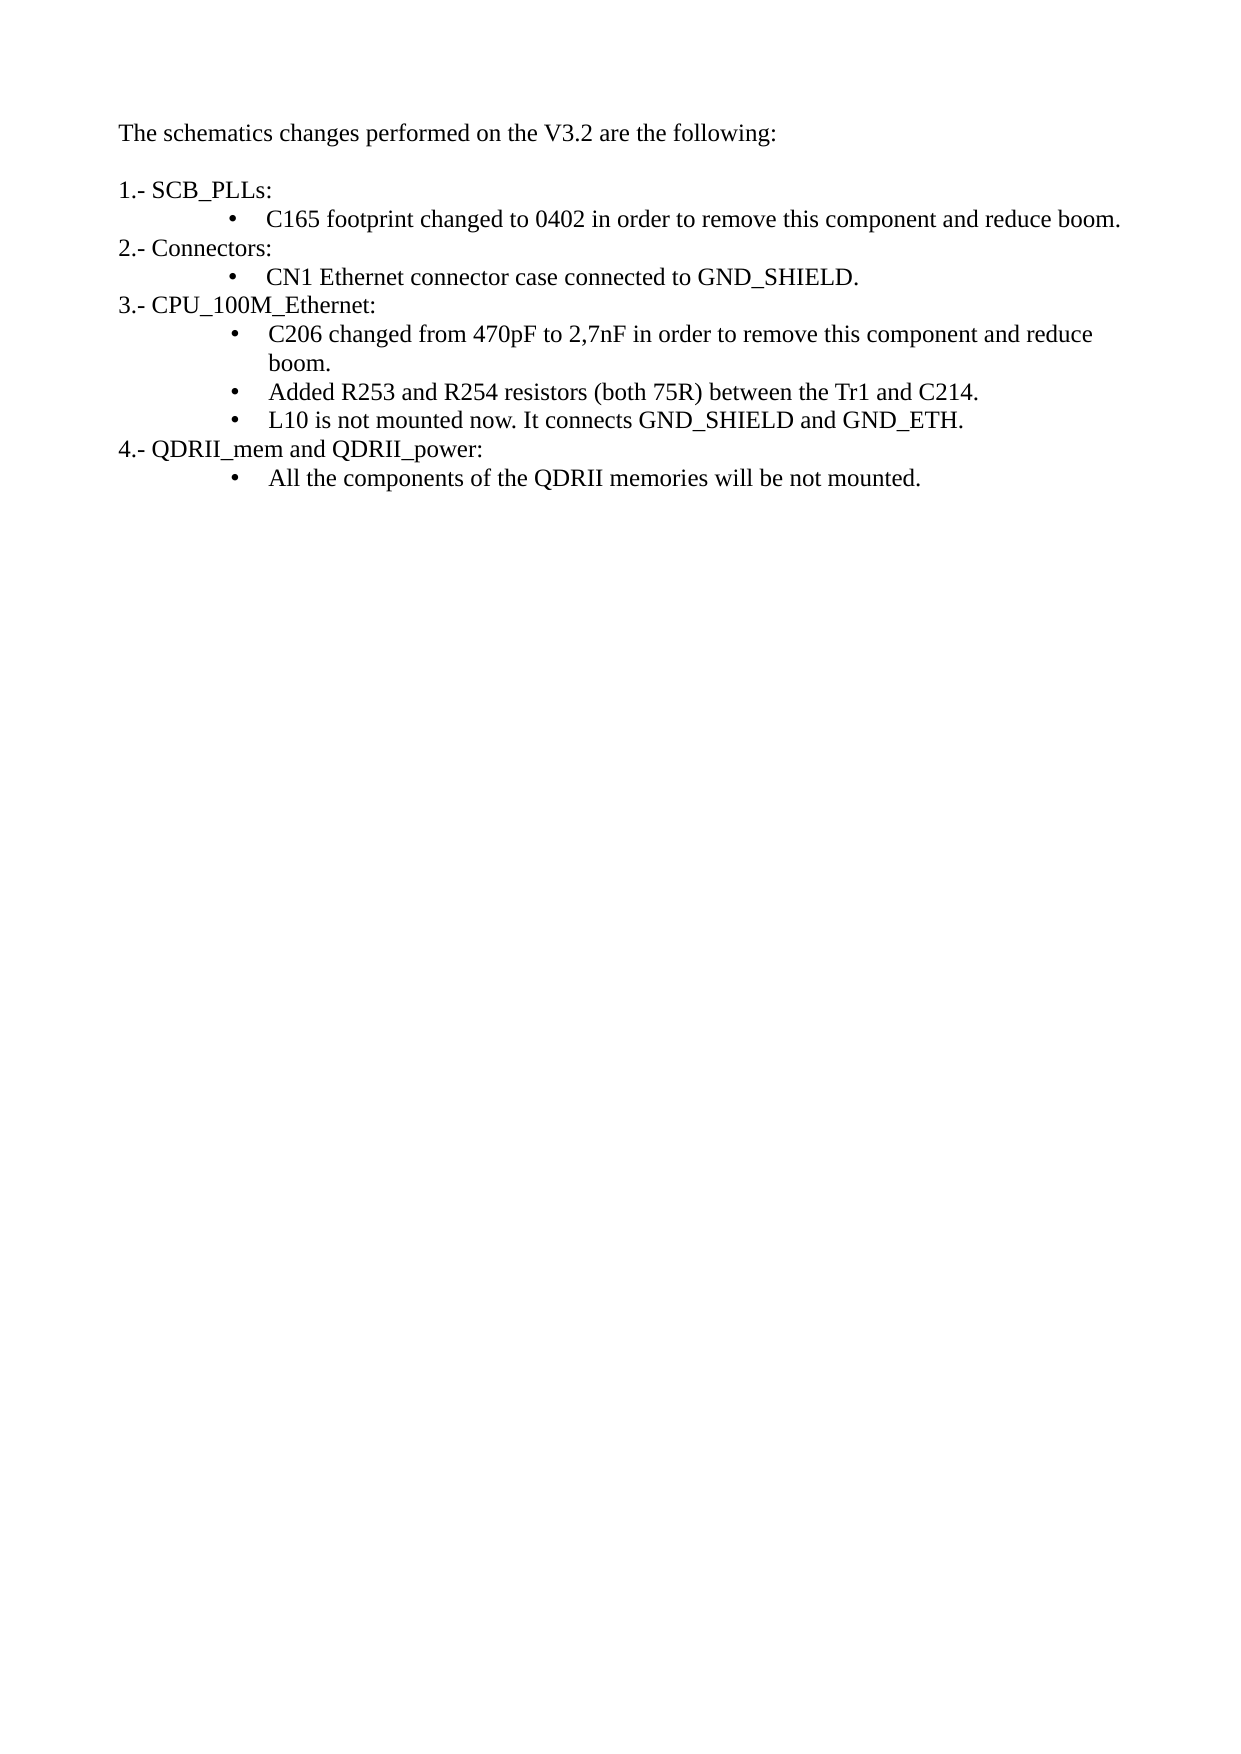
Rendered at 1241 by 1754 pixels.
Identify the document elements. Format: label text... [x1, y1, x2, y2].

list L10 is not mounted now. It connects GND_SHIELD and GND_ETH. [231, 406, 1122, 434]
text 3.- CPU_100M_Ethernet: [118, 291, 1122, 319]
list C165 footprint changed to 0402 in order to remove this component and reduce boom. [228, 204, 1122, 233]
list C206 changed from 470pF to 2,7nF in order to remove this component and reduce boom. [231, 319, 1122, 377]
text The schematics changes performed on the V3.2 are the following: [118, 118, 1122, 147]
list CN1 Ethernet connector case connected to GND_SHIELD. [228, 262, 1122, 291]
list All the components of the QDRII memories will be not mounted. [231, 463, 1122, 492]
text 1.- SCB_PLLs: [44, 176, 1122, 204]
text 4.- QDRII_mem and QDRII_power: [118, 434, 1122, 463]
list 2.- Connectors: [118, 233, 1122, 262]
list Added R253 and R254 resistors (both 75R) between the Tr1 and C214. [231, 377, 1122, 406]
